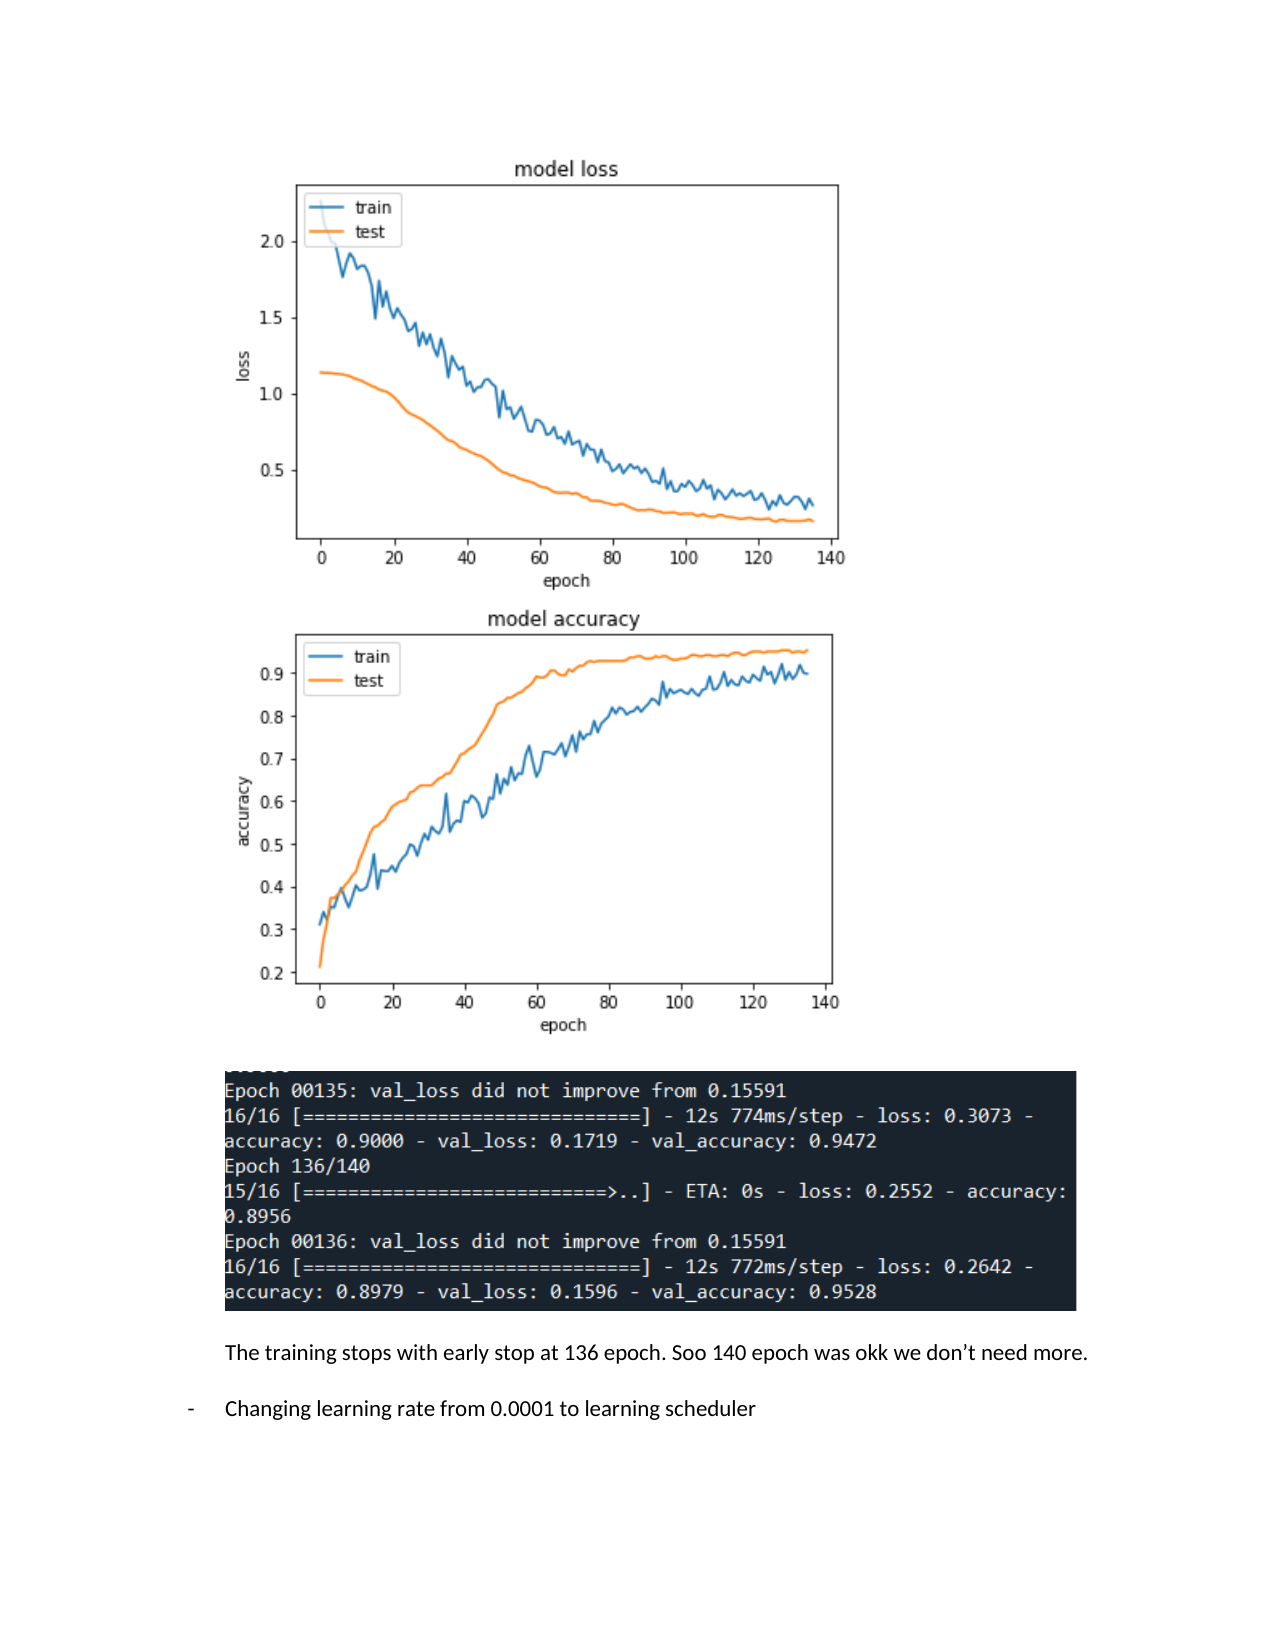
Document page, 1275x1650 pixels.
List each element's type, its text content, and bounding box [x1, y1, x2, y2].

list Changing learning rate from 0.0001 to learning scheduler [187, 1394, 1125, 1423]
list The training stops with early stop at 136 epoch. Soo 140 epoch was okk we don’t need more. [225, 1338, 1125, 1367]
